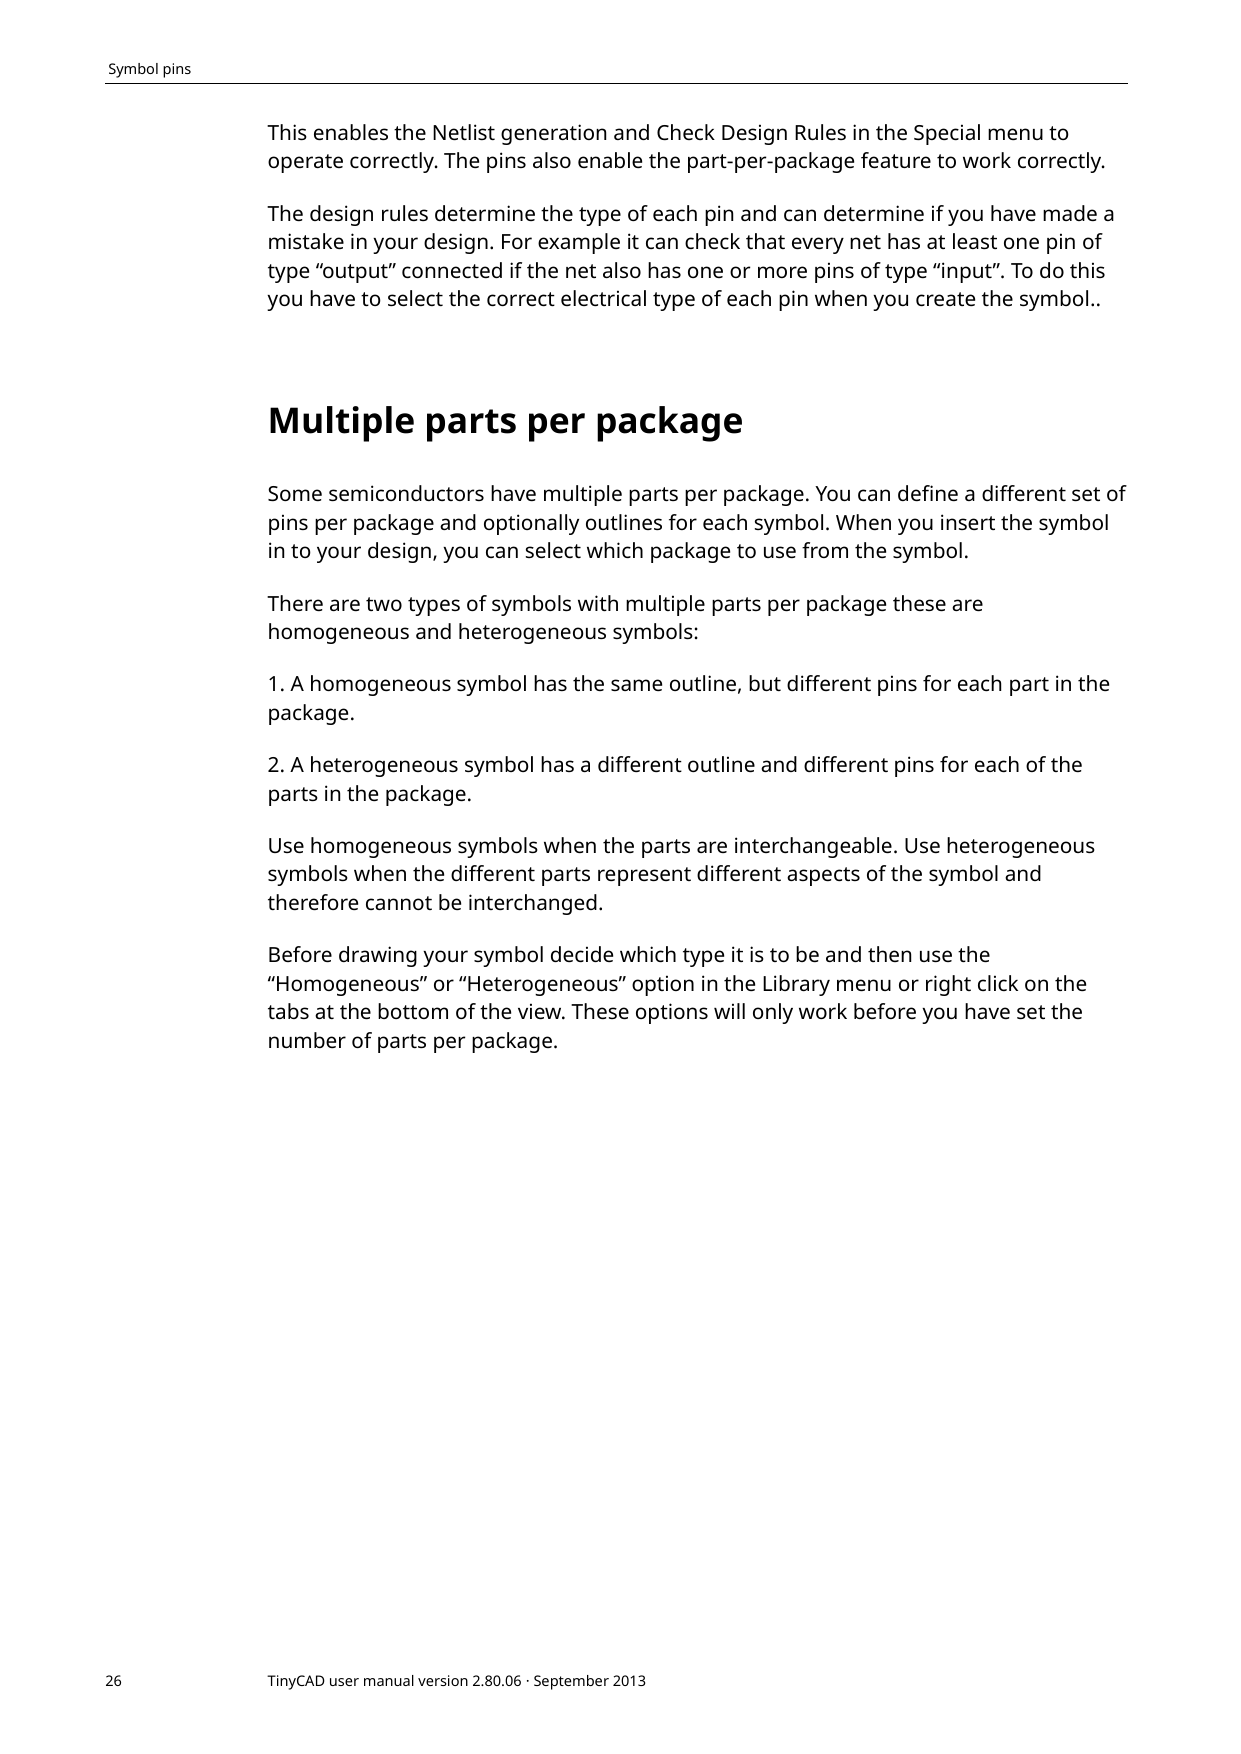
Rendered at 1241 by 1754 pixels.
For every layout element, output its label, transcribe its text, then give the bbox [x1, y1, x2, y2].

text 2. A heterogeneous symbol has a different outline and different pins for each of the parts in the package. [267, 750, 1128, 807]
text The design rules determine the type of each pin and can determine if you have made a mistake in your design. For example it can check that every net has at least one pin of type “output” connected if the net also has one or more pins of type “input”. To do this you have to select the correct electrical type of each pin when you create the symbol.. [267, 199, 1128, 313]
text There are two types of symbols with multiple parts per package these are homogeneous and heterogeneous symbols: [267, 589, 1128, 646]
subtitle Multiple parts per package [267, 396, 1128, 444]
text Some semiconductors have multiple parts per package. You can define a different set of pins per package and optionally outlines for each symbol. When you insert the symbol in to your design, you can select which package to use from the symbol. [267, 479, 1128, 565]
text 1. A homogeneous symbol has the same outline, but different pins for each part in the package. [267, 669, 1128, 726]
text Before drawing your symbol decide which type it is to be and then use the “Homogeneous” or “Heterogeneous” option in the Library menu or right click on the tabs at the bottom of the view. These options will only work before you have set the number of parts per package. [267, 940, 1128, 1054]
text This enables the Netlist generation and Check Design Rules in the Special menu to operate correctly. The pins also enable the part-per-package feature to work correctly. [267, 118, 1128, 175]
text Use homogeneous symbols when the parts are interchangeable. Use heterogeneous symbols when the different parts represent different aspects of the symbol and therefore cannot be interchanged. [267, 831, 1128, 916]
